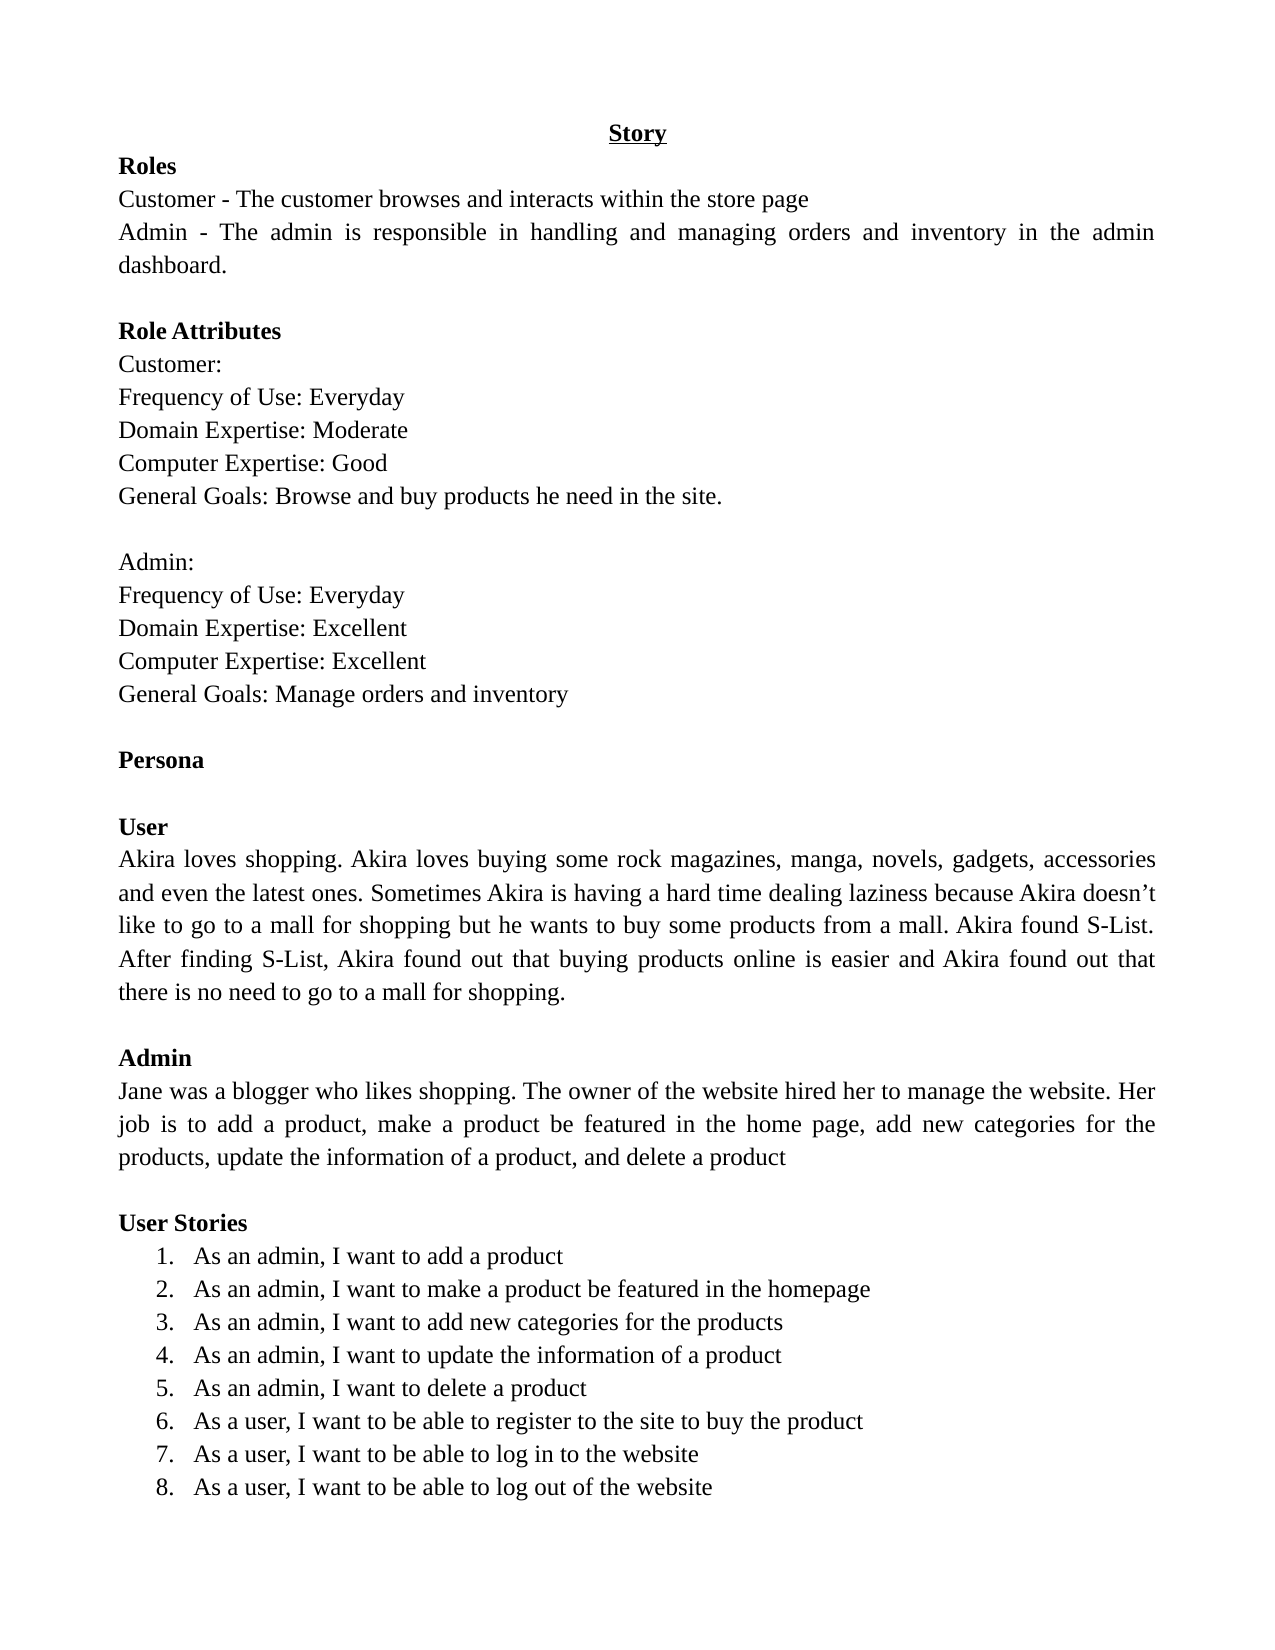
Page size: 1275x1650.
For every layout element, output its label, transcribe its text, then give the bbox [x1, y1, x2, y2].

text Admin: [118, 547, 1157, 576]
list As an admin, I want to delete a product [156, 1373, 1157, 1402]
text Role Attributes [118, 316, 1157, 345]
list As an admin, I want to add a product [156, 1241, 1157, 1269]
text Computer Expertise: Good [118, 448, 1157, 477]
list As an admin, I want to make a product be featured in the homepage [156, 1274, 1157, 1303]
list As an admin, I want to add new categories for the products [156, 1307, 1157, 1336]
list As a user, I want to be able to register to the site to buy the product [156, 1406, 1157, 1435]
text Roles [118, 151, 1157, 180]
text User Stories [118, 1208, 1157, 1237]
text Customer - The customer browses and interacts within the store page [118, 184, 1157, 213]
text Akira loves shopping. Akira loves buying some rock magazines, manga, novels, gadgets, accessories and even the latest ones. Sometimes Akira is having a hard time dealing laziness because Akira doesn’t like to go to a mall for shopping but he wants to buy some products from a mall. Akira found S-List. After finding S-List, Akira found out that buying products online is easier and Akira found out that there is no need to go to a mall for shopping. [118, 844, 1157, 1005]
text Admin [118, 1043, 1157, 1071]
text Frequency of Use: Everyday [118, 382, 1157, 411]
text User [118, 812, 1157, 840]
text Admin - The admin is responsible in handling and managing orders and inventory in the admin dashboard. [118, 217, 1157, 279]
list As a user, I want to be able to log in to the website [156, 1439, 1157, 1468]
text Frequency of Use: Everyday [118, 580, 1157, 609]
text General Goals: Manage orders and inventory [118, 679, 1157, 708]
list As an admin, I want to update the information of a product [156, 1340, 1157, 1369]
text Jane was a blogger who likes shopping. The owner of the website hired her to manage the website. Her job is to add a product, make a product be featured in the home page, add new categories for the products, update the information of a product, and delete a product [118, 1076, 1157, 1171]
text Customer: [118, 349, 1157, 378]
text Persona [118, 746, 1157, 774]
text General Goals: Browse and buy products he need in the site. [118, 481, 1157, 510]
text Computer Expertise: Excellent [118, 646, 1157, 675]
text Domain Expertise: Excellent [118, 613, 1157, 642]
text Domain Expertise: Moderate [118, 415, 1157, 444]
text Story [118, 118, 1157, 147]
list As a user, I want to be able to log out of the website [156, 1472, 1157, 1501]
